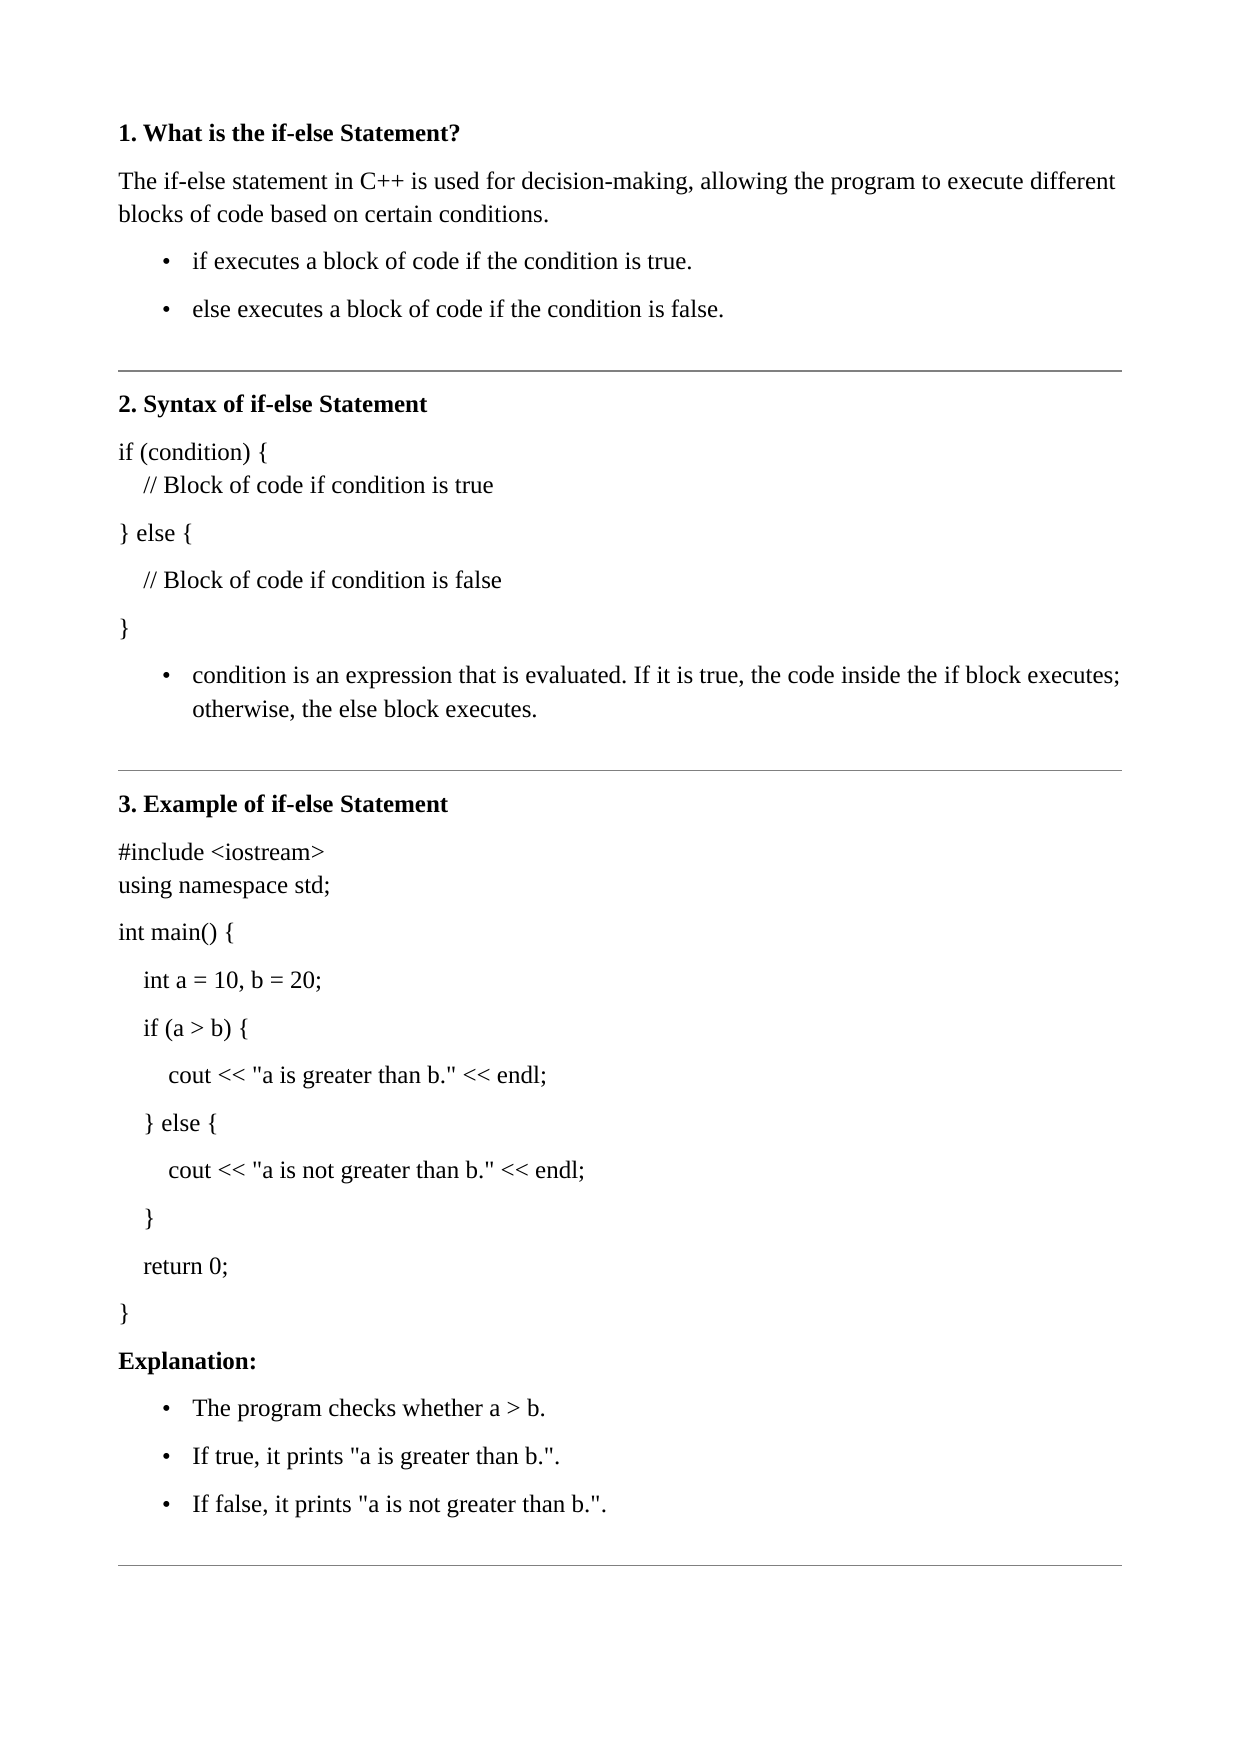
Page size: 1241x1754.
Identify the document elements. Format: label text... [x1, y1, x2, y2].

text return 0; [118, 1251, 1122, 1279]
text // Block of code if condition is true [118, 470, 1122, 499]
text cout << "a is greater than b." << endl; [118, 1060, 1122, 1089]
list The program checks whether a > b. [162, 1393, 1122, 1422]
text if (a > b) { [118, 1013, 1122, 1041]
text #include <iostream> [118, 837, 1122, 866]
subtitle 3. Example of if-else Statement [118, 789, 1122, 818]
list condition is an expression that is evaluated. If it is true, the code inside the if block executes; otherwise, the else block executes. [162, 661, 1122, 722]
text } [118, 613, 1122, 642]
subtitle 2. Syntax of if-else Statement [118, 389, 1122, 418]
text The if-else statement in C++ is used for decision-making, allowing the program to execute different blocks of code based on certain conditions. [118, 166, 1122, 227]
text // Block of code if condition is false [118, 565, 1122, 594]
text Explanation: [118, 1346, 1122, 1375]
list If true, it prints "a is greater than b.". [162, 1441, 1122, 1470]
text int a = 10, b = 20; [118, 965, 1122, 994]
list If false, it prints "a is not greater than b.". [162, 1489, 1122, 1517]
text using namespace std; [118, 870, 1122, 899]
text if (condition) { [118, 437, 1122, 466]
list else executes a block of code if the condition is false. [162, 294, 1122, 323]
subtitle 1. What is the if-else Statement? [118, 118, 1122, 147]
text } [118, 1203, 1122, 1232]
text } [118, 1298, 1122, 1327]
text cout << "a is not greater than b." << endl; [118, 1156, 1122, 1184]
text } else { [118, 518, 1122, 547]
list if executes a block of code if the condition is true. [162, 246, 1122, 275]
text int main() { [118, 917, 1122, 946]
text } else { [118, 1108, 1122, 1137]
